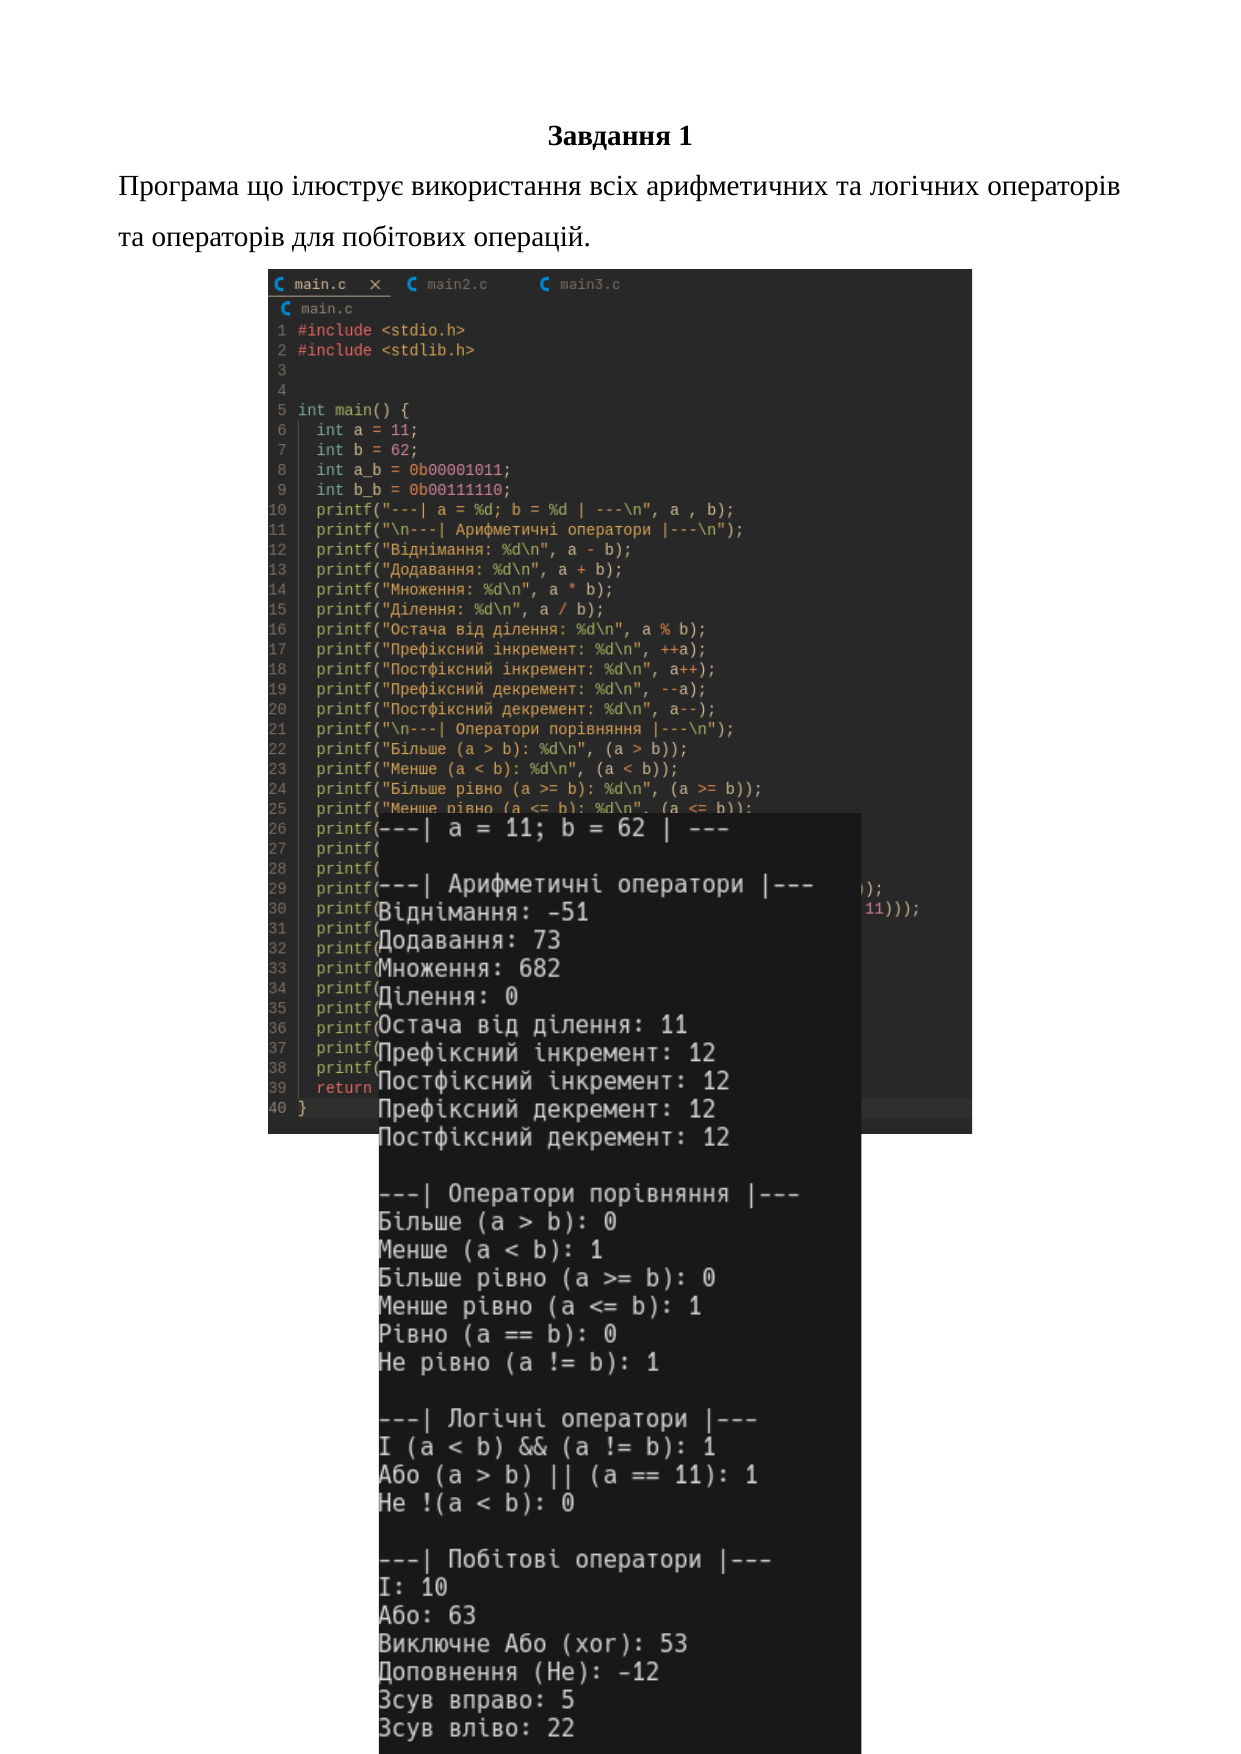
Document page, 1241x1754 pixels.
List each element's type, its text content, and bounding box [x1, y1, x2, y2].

picture [268, 269, 973, 1754]
text Програма що ілюструє використання всіх арифметичних та логічних операторів та операторів для побітових операцій. [118, 168, 1122, 252]
text Завдання 1 [118, 118, 1122, 152]
